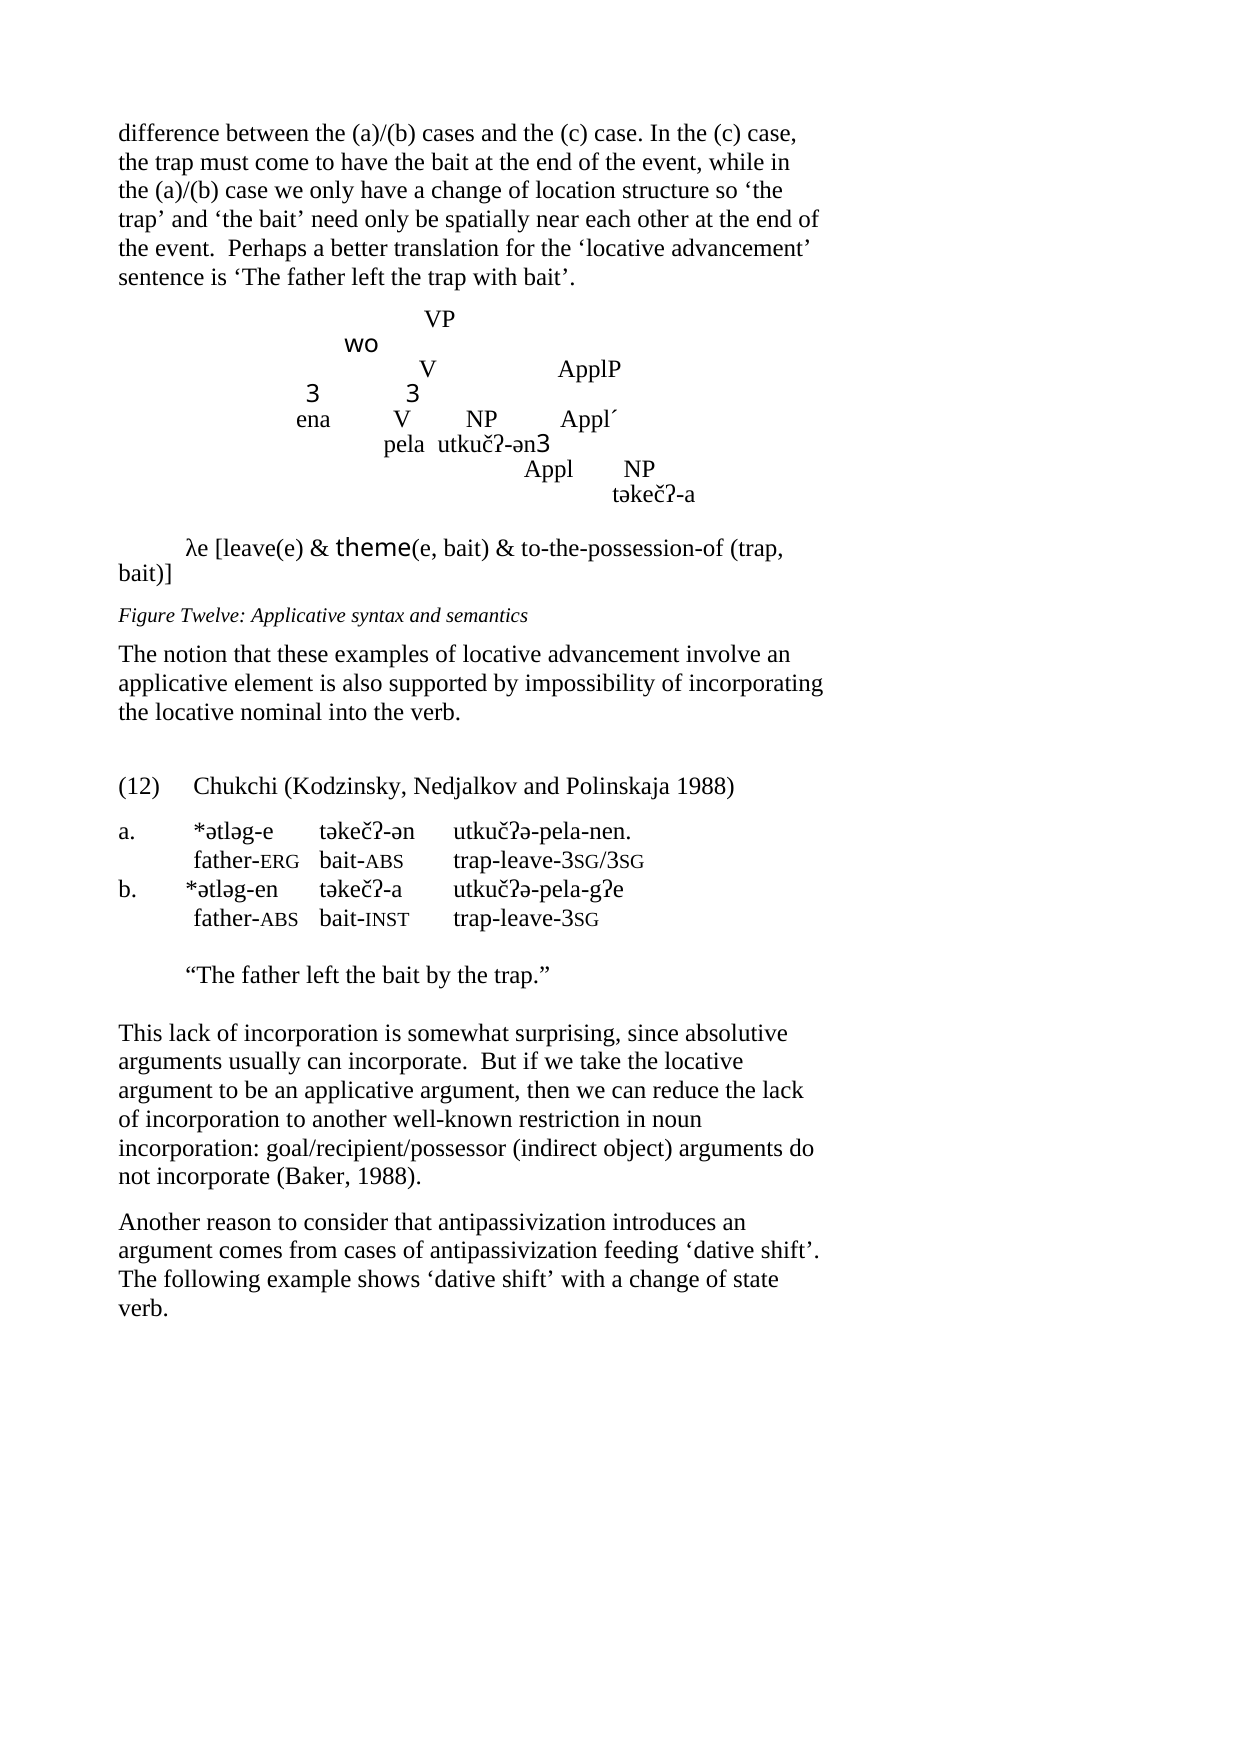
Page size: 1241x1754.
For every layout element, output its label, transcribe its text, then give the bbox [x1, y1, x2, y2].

text VP [118, 307, 827, 332]
text təkečʔ-a [118, 482, 827, 507]
text (12) Chukchi (Kodzinsky, Nedjalkov and Polinskaja 1988) [118, 771, 827, 800]
text father-abs bait-inst trap-leave-3sg [118, 903, 827, 931]
text a. *ətləg-e təkečʔ-ən utkučʔə-pela-nen. [118, 816, 827, 845]
text The notion that these examples of locative advancement involve an applicative element is also supported by impossibility of incorporating the locative nominal into the verb. [118, 639, 827, 726]
text Another reason to consider that antipassivization introduces an argument comes from cases of antipassivization feeding ‘dative shift’. The following example shows ‘dative shift’ with a change of state verb. [118, 1207, 827, 1322]
text wo [252, 332, 827, 357]
text ena V NP Appl´ [118, 407, 827, 432]
text b. *ətləg-en təkečʔ-a utkučʔə-pela-gʔe [118, 874, 827, 903]
text This lack of incorporation is somewhat surprising, since absolutive arguments usually can incorporate. But if we take the locative argument to be an applicative argument, then we can reduce the lack of incorporation to another well-known restriction in noun incorporation: goal/recipient/possessor (indirect object) arguments do not incorporate (Baker, 1988). [118, 1018, 827, 1190]
text V ApplP [193, 357, 827, 382]
text 3 3 [193, 382, 827, 407]
text father-erg bait-abs trap-leave-3sg/3sg [118, 845, 827, 874]
text difference between the (a)/(b) cases and the (c) case. In the (c) case, the trap must come to have the bait at the end of the event, while in the (a)/(b) case we only have a change of location structure so ‘the trap’ and ‘the bait’ need only be spatially near each other at the end of the event. Perhaps a better translation for the ‘locative advancement’ sentence is ‘The father left the trap with bait’. [118, 118, 827, 291]
text Appl NP [118, 457, 827, 482]
text λe [leave(e) & theme(e, bait) & to-the-possession-of (trap, bait)] [118, 536, 827, 586]
text Figure Twelve: Applicative syntax and semantics [118, 603, 827, 627]
text “The father left the bait by the trap.” [118, 960, 827, 989]
text pela utkučʔ-ən3 [118, 432, 827, 457]
